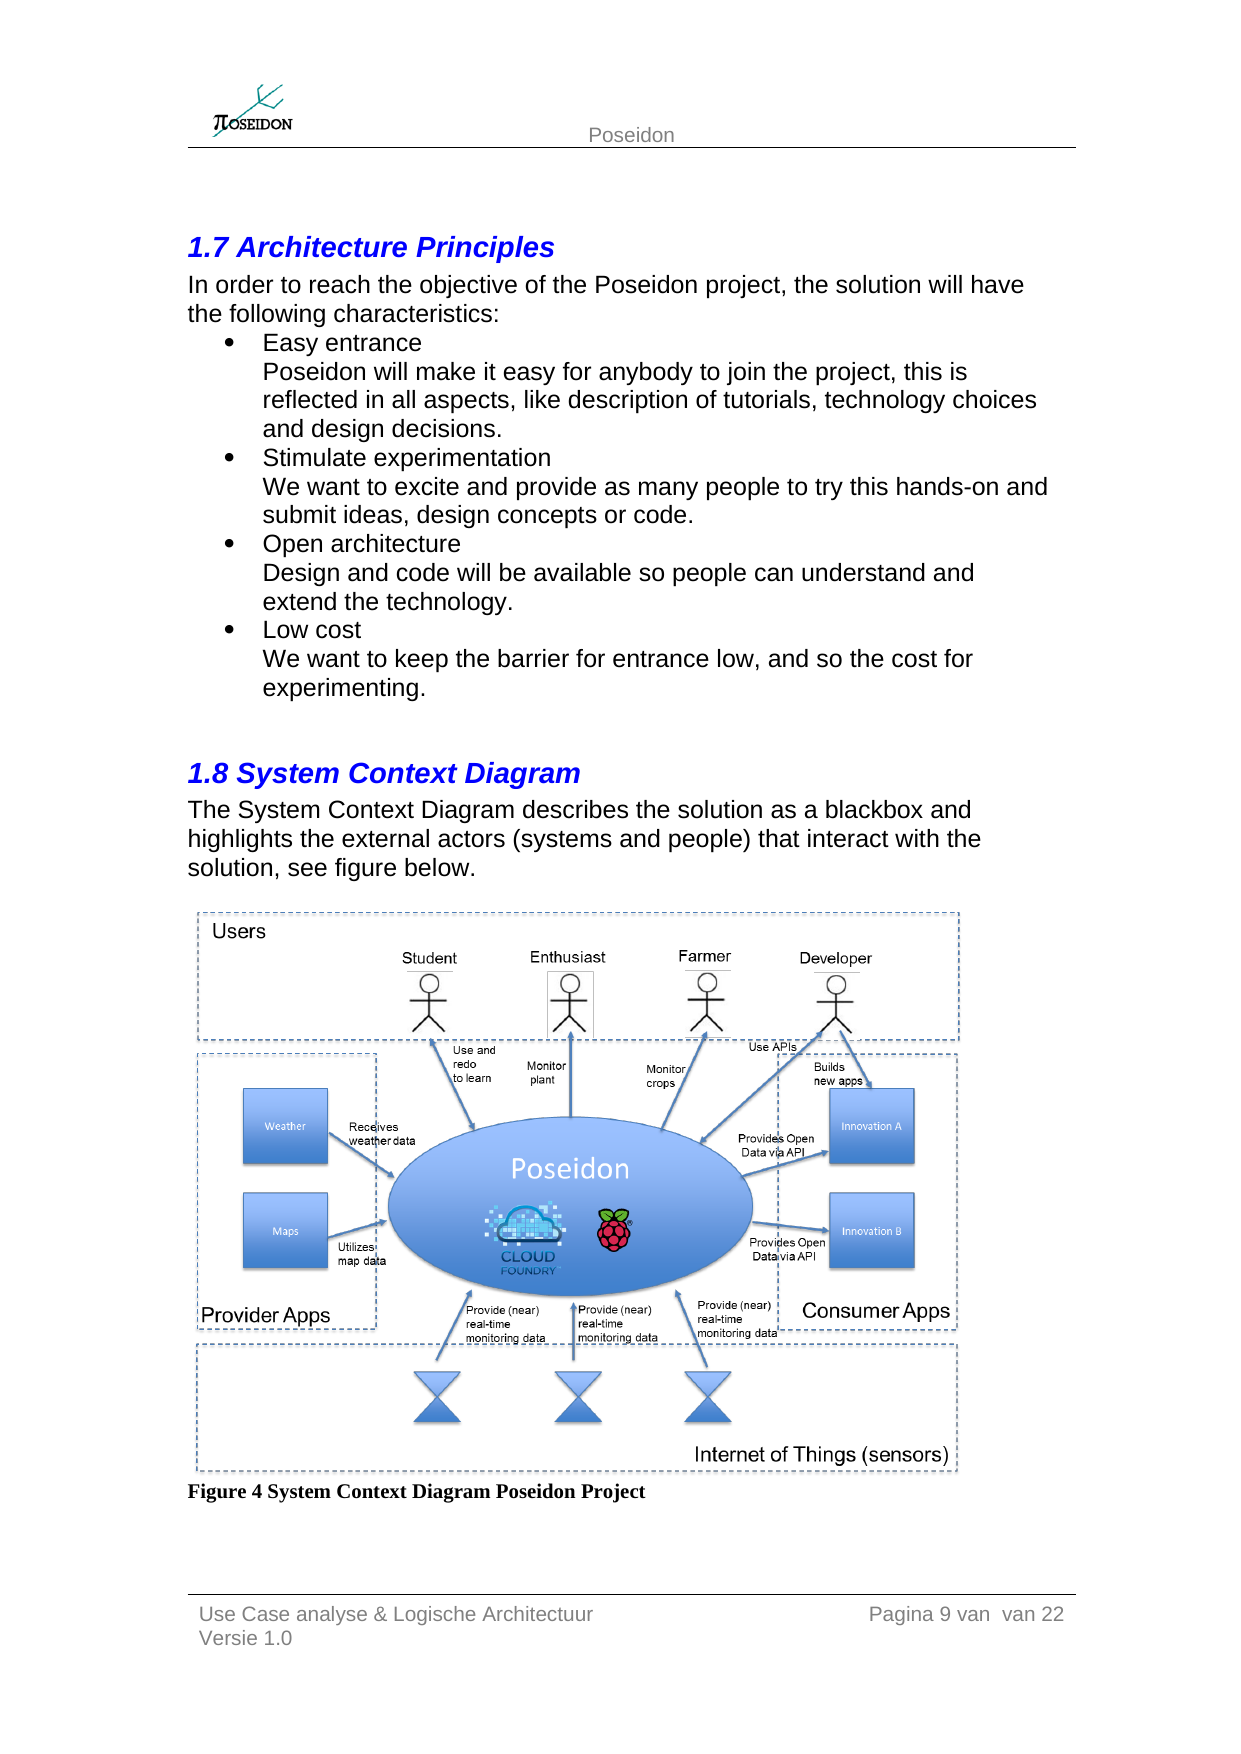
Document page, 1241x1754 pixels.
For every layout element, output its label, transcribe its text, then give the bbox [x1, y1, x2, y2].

subtitle Architecture Principles [187, 230, 1053, 264]
list Open architecture Design and code will be available so people can understand and extend the technology. [225, 529, 1053, 616]
subtitle System Context Diagram [187, 756, 1053, 789]
list Easy entrance Poseidon will make it easy for anybody to join the project, this is reflected in all aspects, like description of tutorials, technology choices and design decisions. [225, 328, 1053, 443]
list Low cost We want to keep the barrier for entrance low, and so the cost for experimenting. [225, 616, 1053, 702]
text In order to reach the objective of the Poseidon project, the solution will have the following characteristics: [187, 270, 1053, 328]
text The System Context Diagram describes the solution as a blackbox and highlights the external actors (systems and people) that interact with the solution, see figure below. [187, 795, 1053, 882]
list Stimulate experimentation We want to excite and provide as many people to try this hands-on and submit ideas, design concepts or code. [225, 443, 1053, 529]
picture [198, 75, 304, 147]
text Figure 4 System Context Diagram Poseidon Project [187, 1479, 1053, 1503]
picture [187, 910, 963, 1479]
